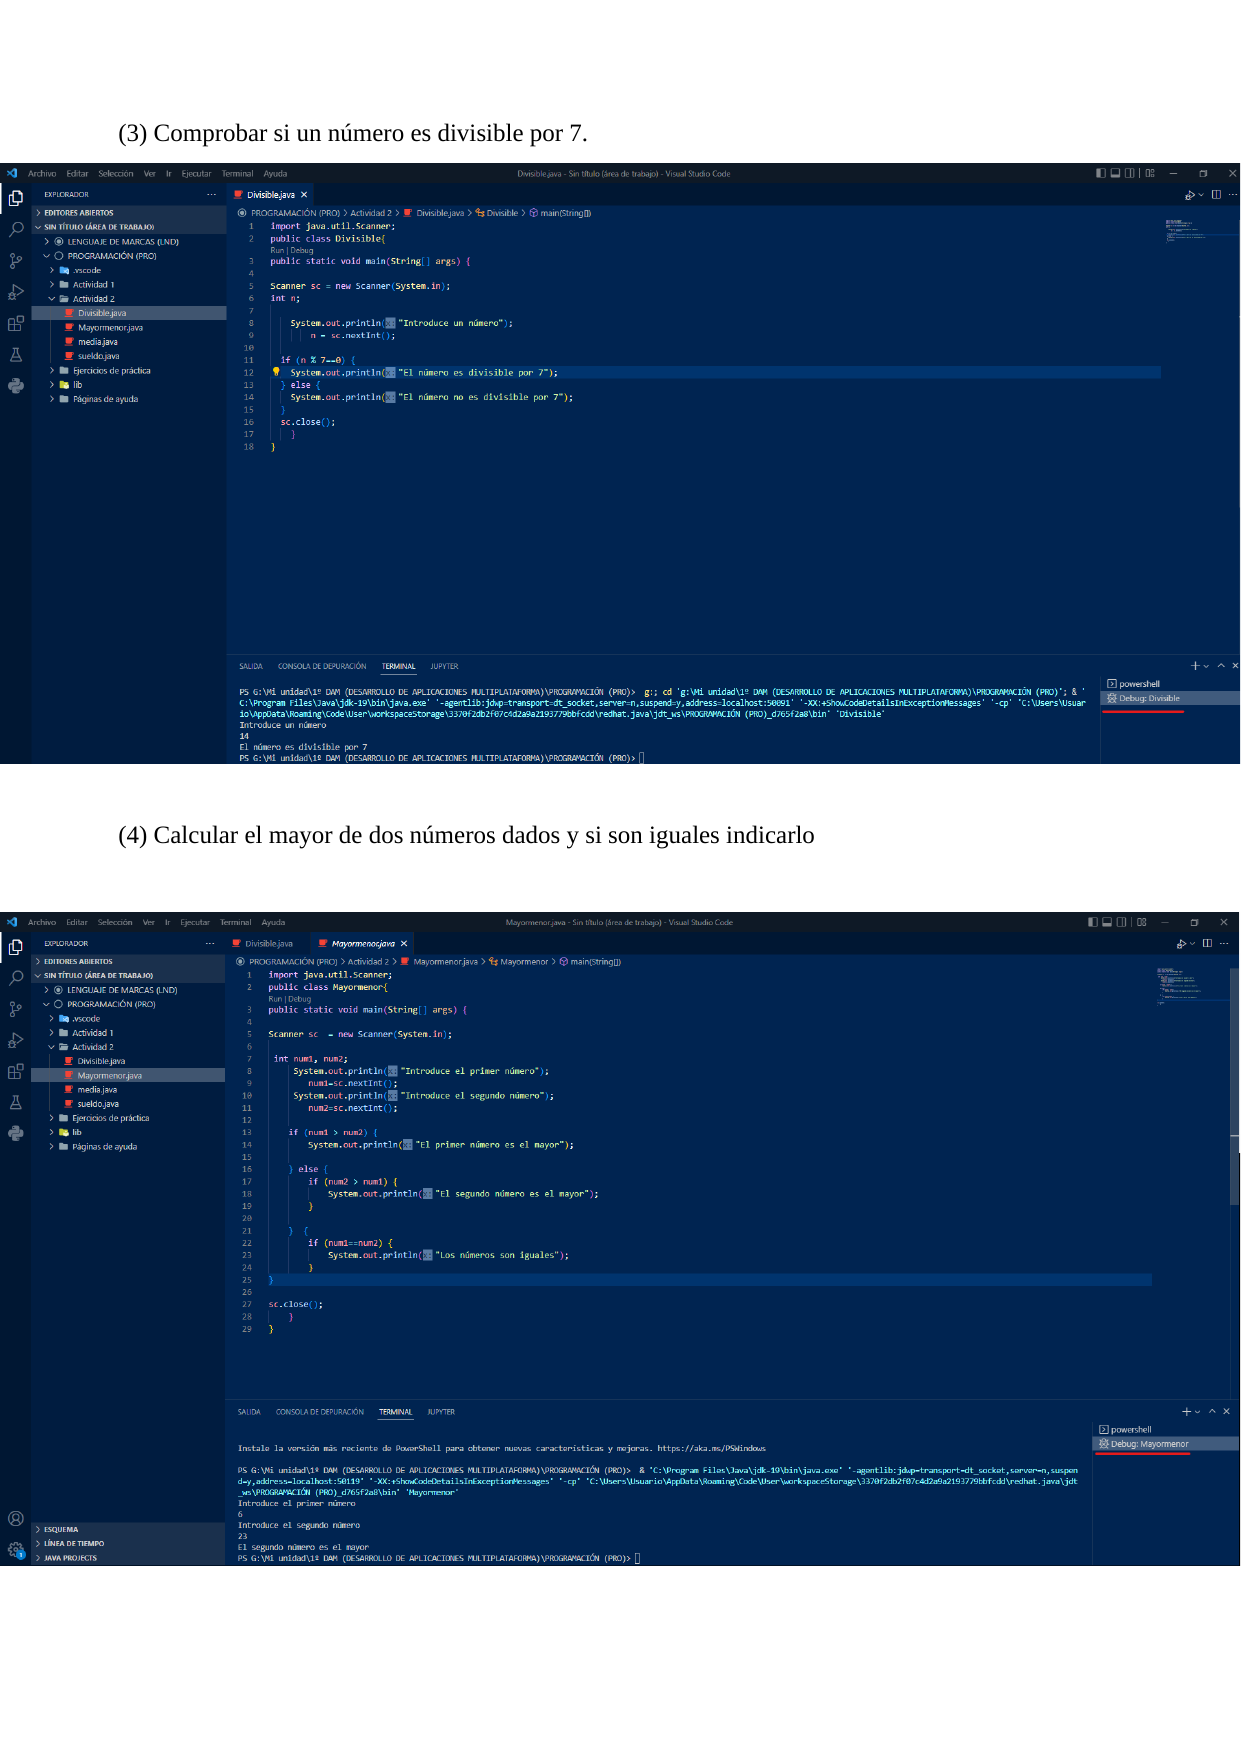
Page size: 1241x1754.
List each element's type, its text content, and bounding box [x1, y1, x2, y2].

picture [0, 163, 1241, 764]
text (4) Calcular el mayor de dos números dados y si son iguales indicarlo [118, 821, 1122, 849]
text (3) Comprobar si un número es divisible por 7. [118, 118, 1122, 147]
picture [0, 912, 1241, 1566]
